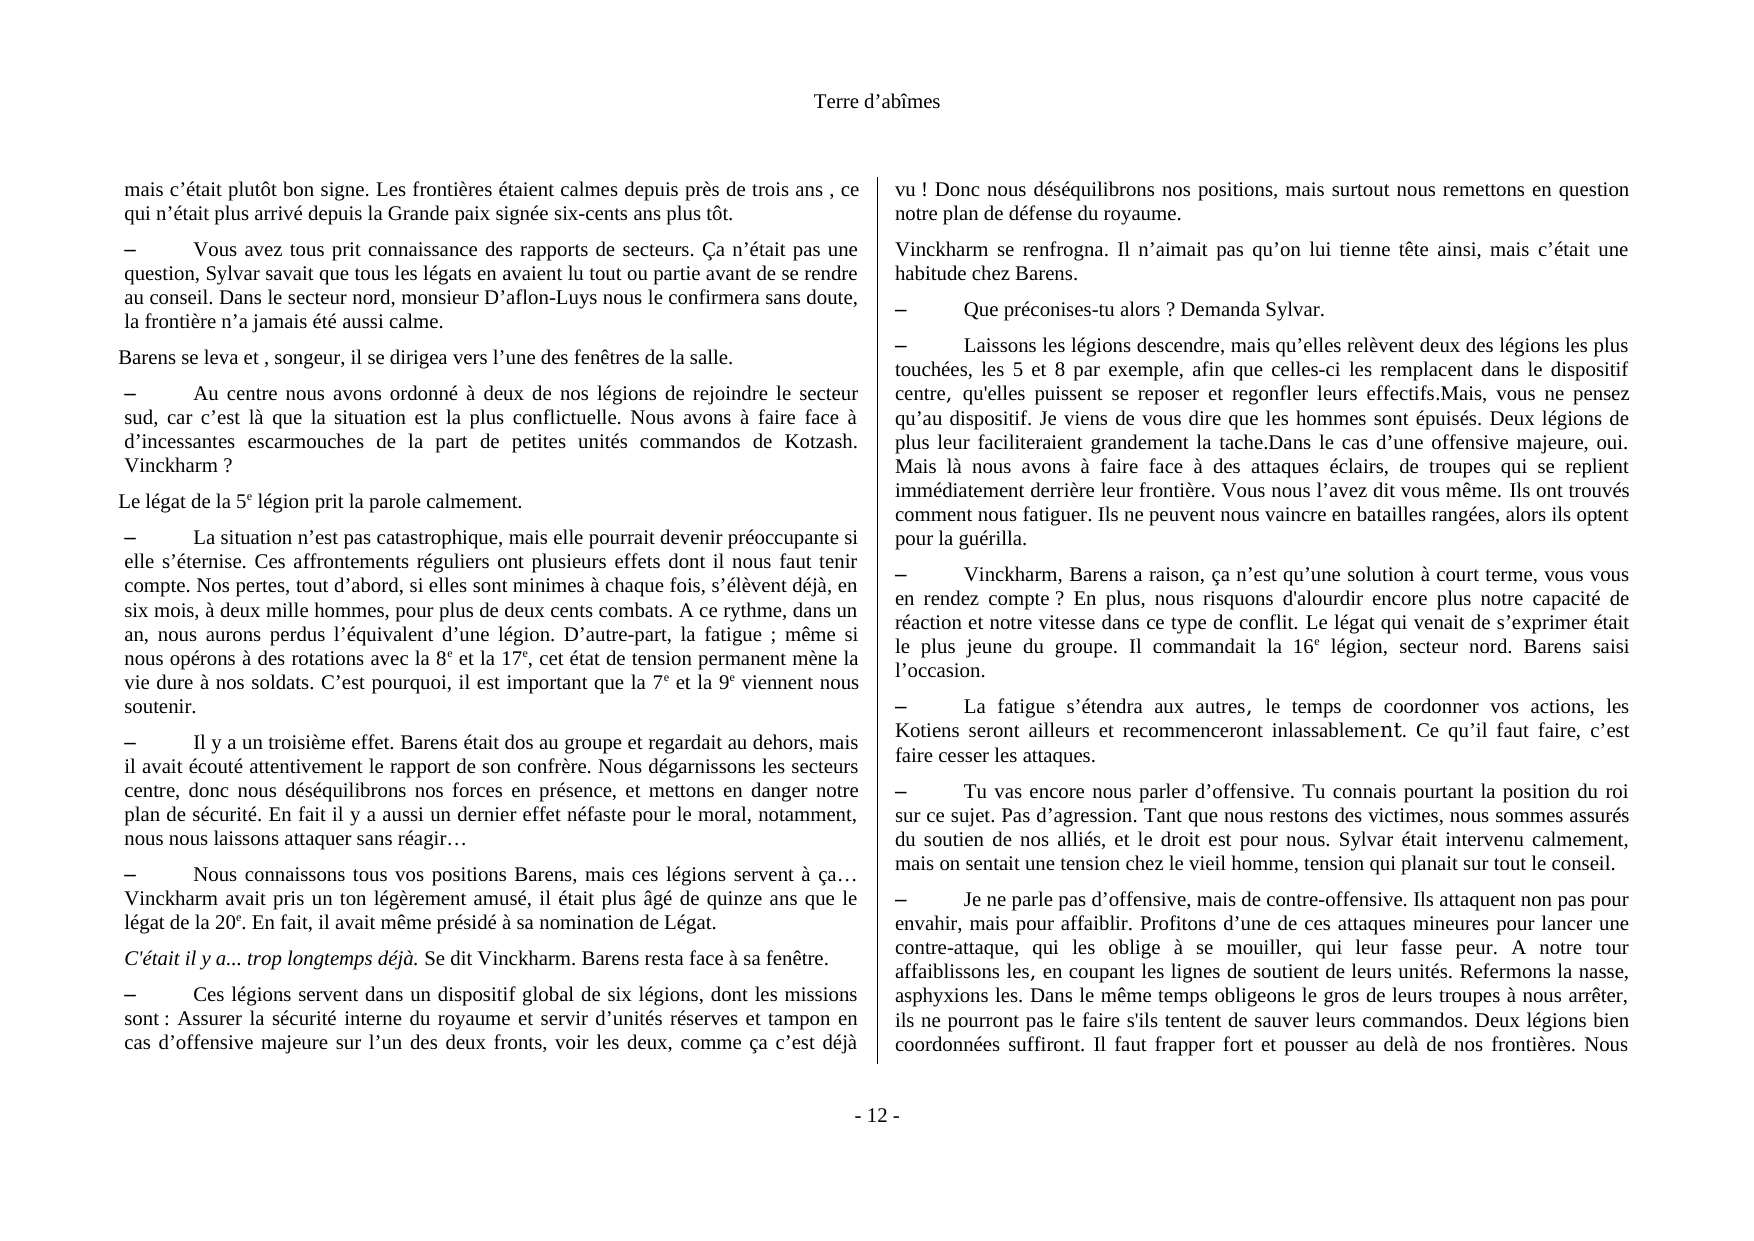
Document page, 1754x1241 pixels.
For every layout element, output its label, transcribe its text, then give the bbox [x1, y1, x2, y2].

text mais c’était plutôt bon signe. Les frontières étaient calmes depuis près de trois ans , ce qui n’était plus arrivé depuis la Grande paix signée six-cents ans plus tôt. [124, 177, 859, 225]
text C'était il y a... trop longtemps déjà. Se dit Vinckharm. Barens resta face à sa fenêtre. [124, 946, 859, 970]
list Je ne parle pas d’offensive, mais de contre-offensive. Ils attaquent non pas pour envahir, mais pour affaiblir. Profitons d’une de ces attaques mineures pour lancer une contre-attaque, qui les oblige à se mouiller, qui leur fasse peur. A notre tour affaiblissons les, en coupant les lignes de soutient de leurs unités. Refermons la nasse, asphyxions les. Dans le même temps obligeons le gros de leurs troupes à nous arrêter, ils ne pourront pas le faire s'ils tentent de sauver leurs commandos. Deux légions bien coordonnées suffiront. Il faut frapper fort et pousser au delà de nos frontières. Nous [895, 887, 1630, 1056]
list vu ! Donc nous déséquilibrons nos positions, mais surtout nous remettons en question notre plan de défense du royaume. [895, 177, 1630, 225]
list Il y a un troisième effet. Barens était dos au groupe et regardait au dehors, mais il avait écouté attentivement le rapport de son confrère. Nous dégarnissons les secteurs centre, donc nous déséquilibrons nos forces en présence, et mettons en danger notre plan de sécurité. En fait il y a aussi un dernier effet néfaste pour le moral, notamment, nous nous laissons attaquer sans réagir… [124, 730, 859, 850]
list Au centre nous avons ordonné à deux de nos légions de rejoindre le secteur sud, car c’est là que la situation est la plus conflictuelle. Nous avons à faire face à d’incessantes escarmouches de la part de petites unités commandos de Kotzash. Vinckharm ? [124, 381, 859, 477]
list Ces légions servent dans un dispositif global de six légions, dont les missions sont : Assurer la sécurité interne du royaume et servir d’unités réserves et tampon en cas d’offensive majeure sur l’un des deux fronts, voir les deux, comme ça c’est déjà [124, 982, 859, 1054]
text Le légat de la 5e légion prit la parole calmement. [118, 489, 859, 513]
list Vinckharm, Barens a raison, ça n’est qu’une solution à court terme, vous vous en rendez compte ? En plus, nous risquons d'alourdir encore plus notre capacité de réaction et notre vitesse dans ce type de conflit. Le légat qui venait de s’exprimer était le plus jeune du groupe. Il commandait la 16e légion, secteur nord. Barens saisi l’occasion. [895, 562, 1630, 682]
text Barens se leva et , songeur, il se dirigea vers l’une des fenêtres de la salle. [118, 345, 859, 369]
list Que préconises-tu alors ? Demanda Sylvar. [895, 297, 1630, 321]
list Tu vas encore nous parler d’offensive. Tu connais pourtant la position du roi sur ce sujet. Pas d’agression. Tant que nous restons des victimes, nous sommes assurés du soutien de nos alliés, et le droit est pour nous. Sylvar était intervenu calmement, mais on sentait une tension chez le vieil homme, tension qui planait sur tout le conseil. [895, 779, 1630, 875]
list Vous avez tous prit connaissance des rapports de secteurs. Ça n’était pas une question, Sylvar savait que tous les légats en avaient lu tout ou partie avant de se rendre au conseil. Dans le secteur nord, monsieur D’aflon-Luys nous le confirmera sans doute, la frontière n’a jamais été aussi calme. [124, 237, 859, 333]
list Nous connaissons tous vos positions Barens, mais ces légions servent à ça… Vinckharm avait pris un ton légèrement amusé, il était plus âgé de quinze ans que le légat de la 20e. En fait, il avait même présidé à sa nomination de Légat. [124, 862, 859, 934]
list Laissons les légions descendre, mais qu’elles relèvent deux des légions les plus touchées, les 5 et 8 par exemple, afin que celles-ci les remplacent dans le dispositif centre, qu'elles puissent se reposer et regonfler leurs effectifs.Mais, vous ne pensez qu’au dispositif. Je viens de vous dire que les hommes sont épuisés. Deux légions de plus leur faciliteraient grandement la tache.Dans le cas d’une offensive majeure, oui. Mais là nous avons à faire face à des attaques éclairs, de troupes qui se replient immédiatement derrière leur frontière. Vous nous l’avez dit vous même. Ils ont trouvés comment nous fatiguer. Ils ne peuvent nous vaincre en batailles rangées, alors ils optent pour la guérilla. [895, 333, 1630, 550]
list La fatigue s’étendra aux autres, le temps de coordonner vos actions, les Kotiens seront ailleurs et recommenceront inlassablement. Ce qu’il faut faire, c’est faire cesser les attaques. [895, 694, 1630, 767]
list La situation n’est pas catastrophique, mais elle pourrait devenir préoccupante si elle s’éternise. Ces affrontements réguliers ont plusieurs effets dont il nous faut tenir compte. Nos pertes, tout d’abord, si elles sont minimes à chaque fois, s’élèvent déjà, en six mois, à deux mille hommes, pour plus de deux cents combats. A ce rythme, dans un an, nous aurons perdus l’équivalent d’une légion. D’autre-part, la fatigue ; même si nous opérons à des rotations avec la 8e et la 17e, cet état de tension permanent mène la vie dure à nos soldats. C’est pourquoi, il est important que la 7e et la 9e viennent nous soutenir. [124, 525, 859, 718]
text Vinckharm se renfrogna. Il n’aimait pas qu’on lui tienne tête ainsi, mais c’était une habitude chez Barens. [895, 237, 1630, 285]
